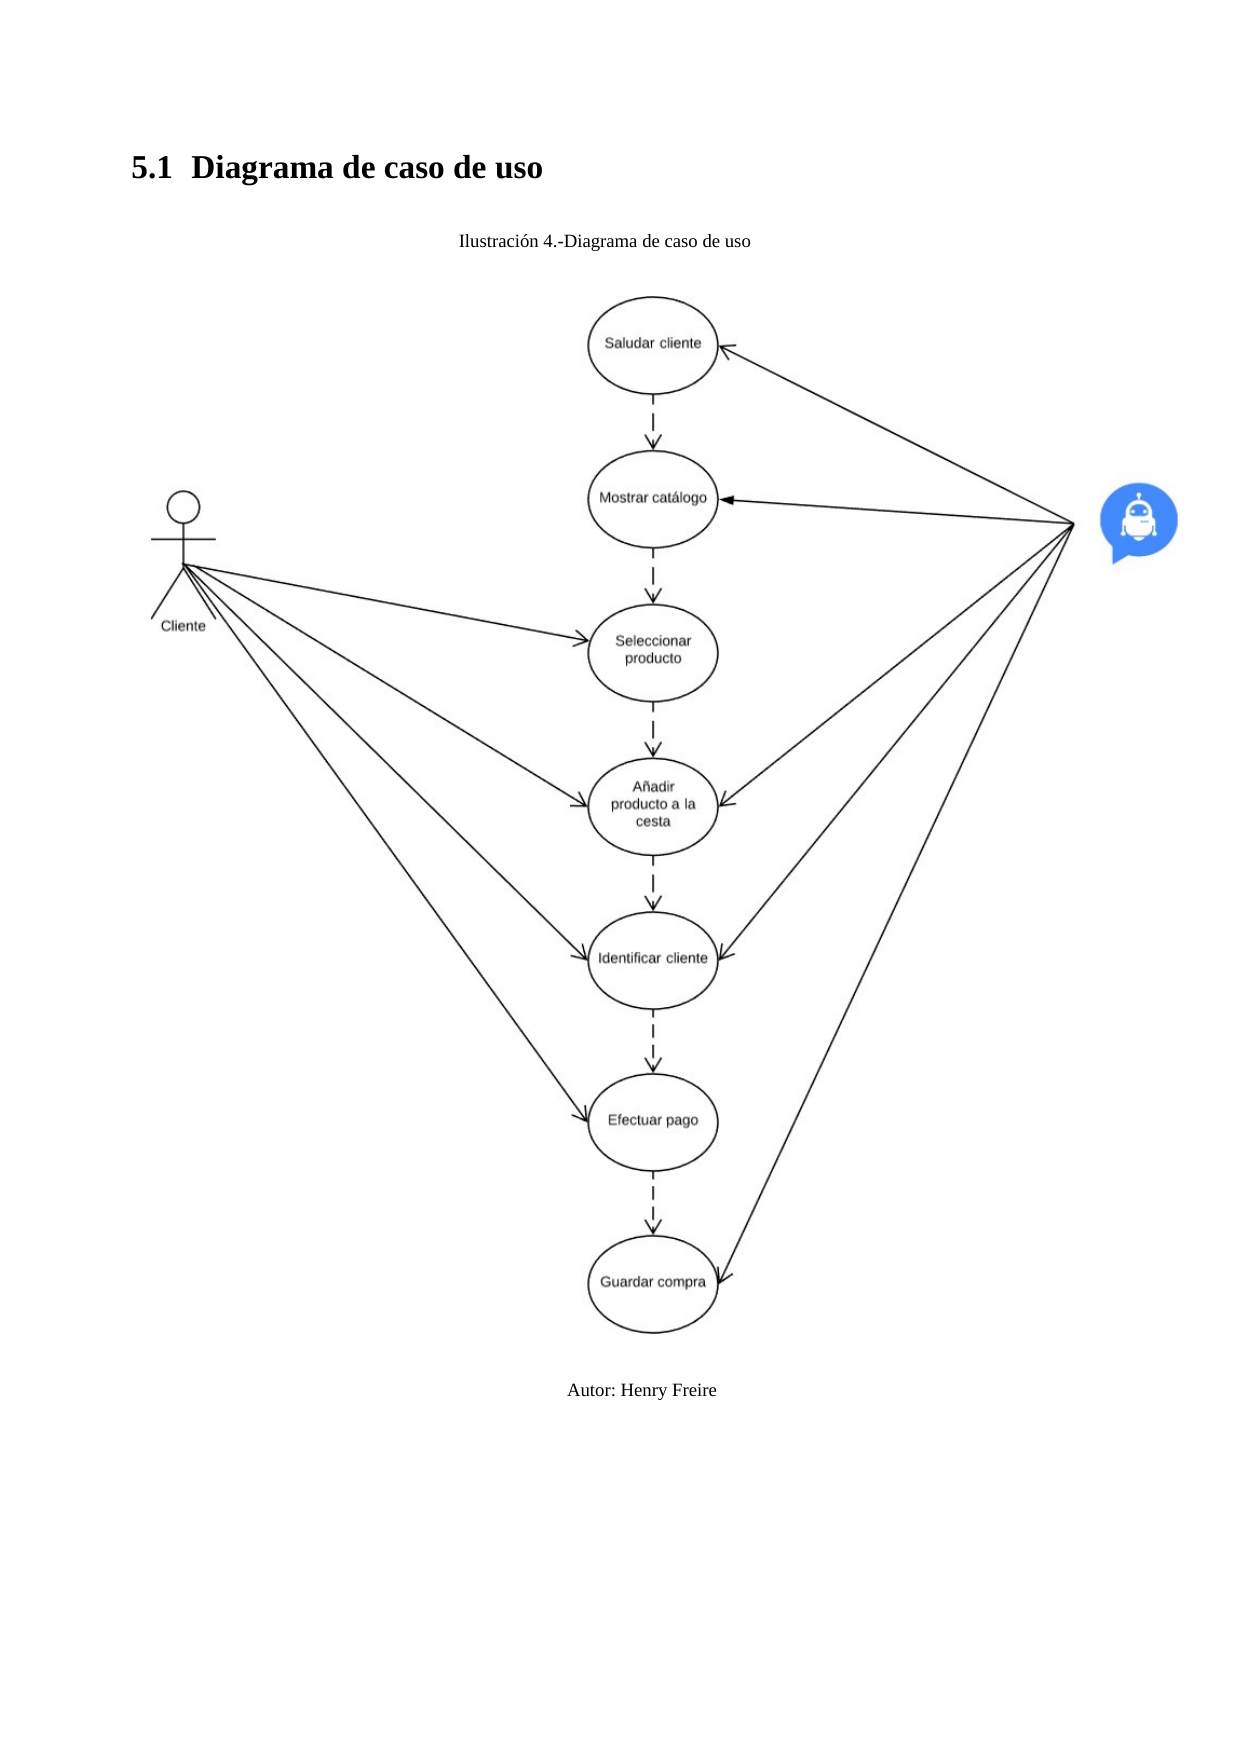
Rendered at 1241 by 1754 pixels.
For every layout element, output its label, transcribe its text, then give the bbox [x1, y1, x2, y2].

text Autor: Henry Freire [159, 1379, 1125, 1401]
text Ilustración 4.-Diagrama de caso de uso [458, 230, 1194, 251]
picture [150, 296, 1179, 1334]
subtitle Diagrama de caso de uso [131, 147, 1194, 185]
